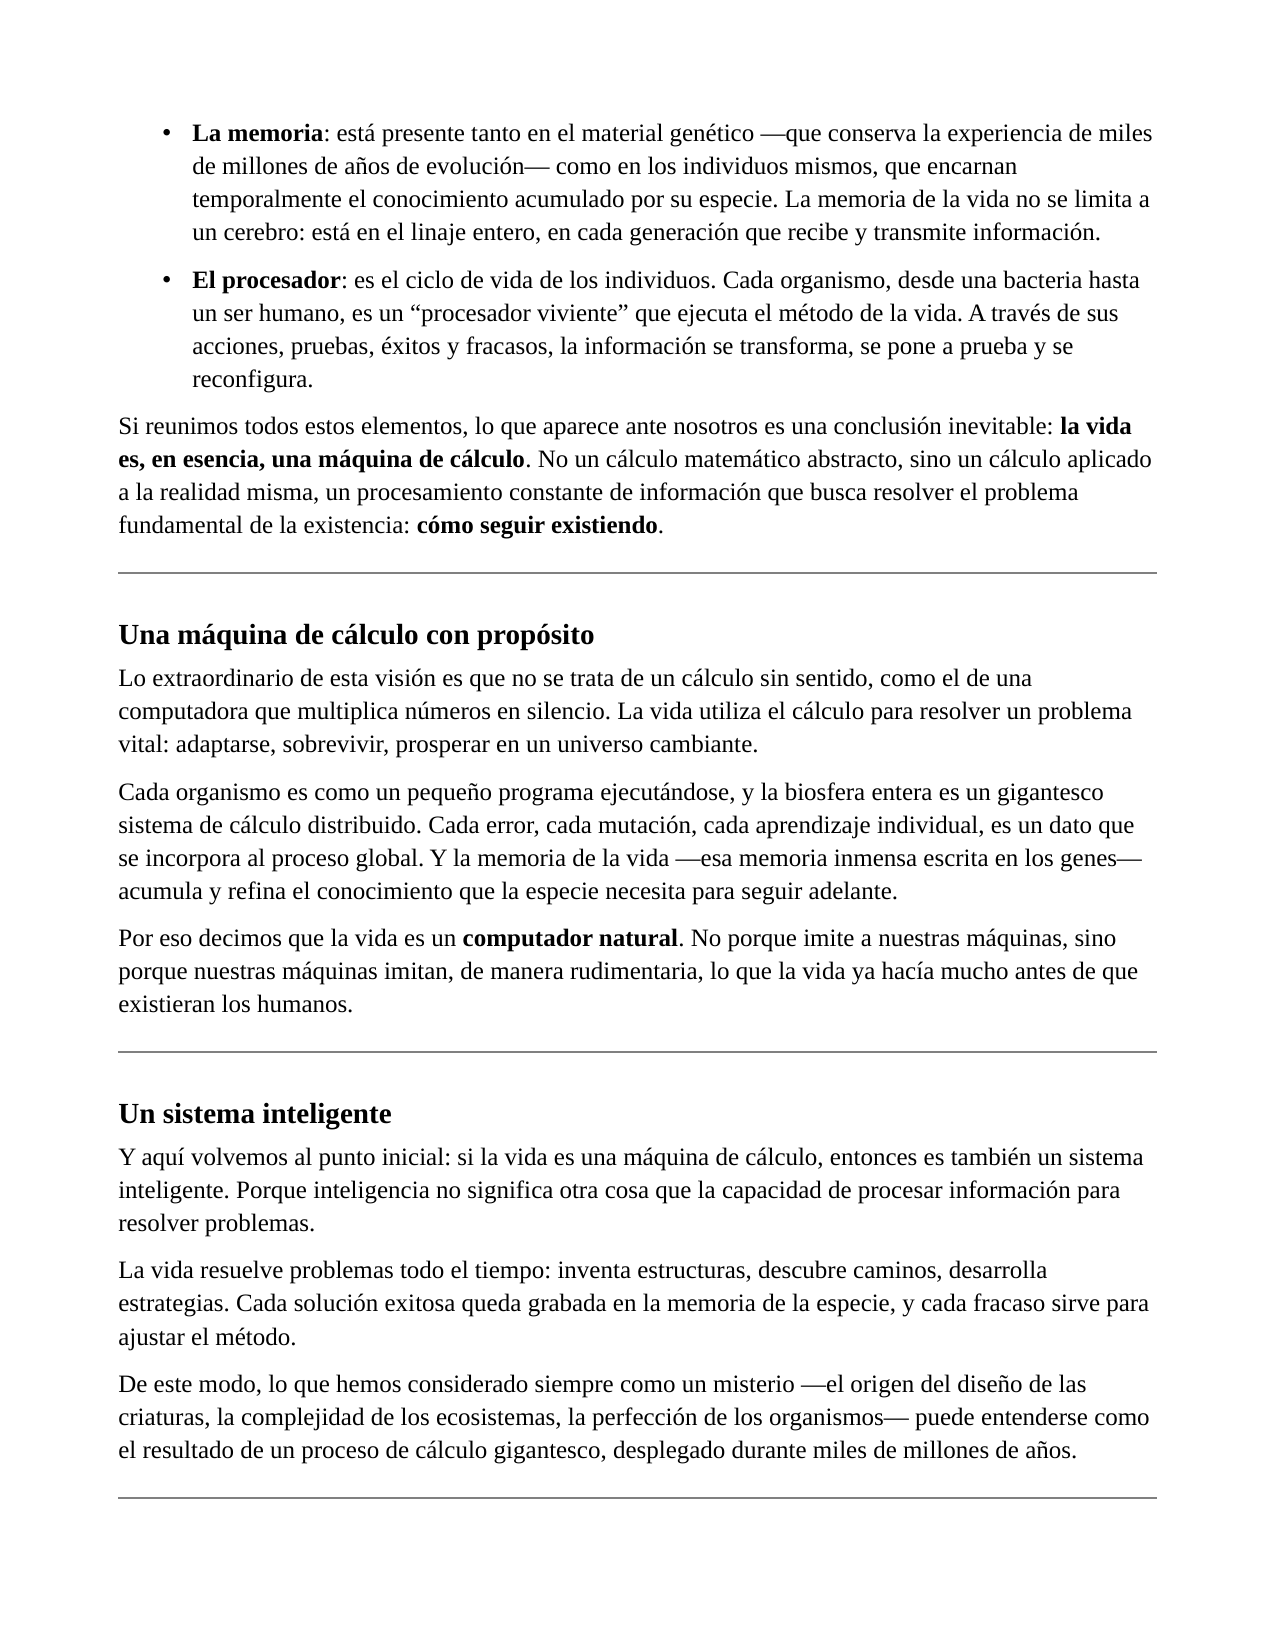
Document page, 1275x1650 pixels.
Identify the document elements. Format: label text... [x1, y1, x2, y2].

text La vida resuelve problemas todo el tiempo: inventa estructuras, descubre caminos, desarrolla estrategias. Cada solución exitosa queda grabada en la memoria de la especie, y cada fracaso sirve para ajustar el método. [118, 1256, 1157, 1350]
subtitle Un sistema inteligente [118, 1096, 1157, 1129]
text Por eso decimos que la vida es un computador natural. No porque imite a nuestras máquinas, sino porque nuestras máquinas imitan, de manera rudimentaria, lo que la vida ya hacía mucho antes de que existieran los humanos. [118, 923, 1157, 1018]
text Si reunimos todos estos elementos, lo que aparece ante nosotros es una conclusión inevitable: la vida es, en esencia, una máquina de cálculo. No un cálculo matemático abstracto, sino un cálculo aplicado a la realidad misma, un procesamiento constante de información que busca resolver el problema fundamental de la existencia: cómo seguir existiendo. [118, 411, 1157, 539]
text Lo extraordinario de esta visión es que no se trata de un cálculo sin sentido, como el de una computadora que multiplica números en silencio. La vida utiliza el cálculo para resolver un problema vital: adaptarse, sobrevivir, prosperar en un universo cambiante. [118, 663, 1157, 758]
text Y aquí volvemos al punto inicial: si la vida es una máquina de cálculo, entonces es también un sistema inteligente. Porque inteligencia no significa otra cosa que la capacidad de procesar información para resolver problemas. [118, 1142, 1157, 1237]
text Cada organismo es como un pequeño programa ejecutándose, y la biosfera entera es un gigantesco sistema de cálculo distribuido. Cada error, cada mutación, cada aprendizaje individual, es un dato que se incorpora al proceso global. Y la memoria de la vida —esa memoria inmensa escrita en los genes— acumula y refina el conocimiento que la especie necesita para seguir adelante. [118, 777, 1157, 904]
list El procesador: es el ciclo de vida de los individuos. Cada organismo, desde una bacteria hasta un ser humano, es un “procesador viviente” que ejecuta el método de la vida. A través de sus acciones, pruebas, éxitos y fracasos, la información se transforma, se pone a prueba y se reconfigura. [162, 265, 1157, 393]
text De este modo, lo que hemos considerado siempre como un misterio —el origen del diseño de las criaturas, la complejidad de los ecosistemas, la perfección de los organismos— puede entenderse como el resultado de un proceso de cálculo gigantesco, desplegado durante miles de millones de años. [118, 1369, 1157, 1464]
list La memoria: está presente tanto en el material genético —que conserva la experiencia de miles de millones de años de evolución— como en los individuos mismos, que encarnan temporalmente el conocimiento acumulado por su especie. La memoria de la vida no se limita a un cerebro: está en el linaje entero, en cada generación que recibe y transmite información. [162, 118, 1157, 246]
subtitle Una máquina de cálculo con propósito [118, 617, 1157, 651]
